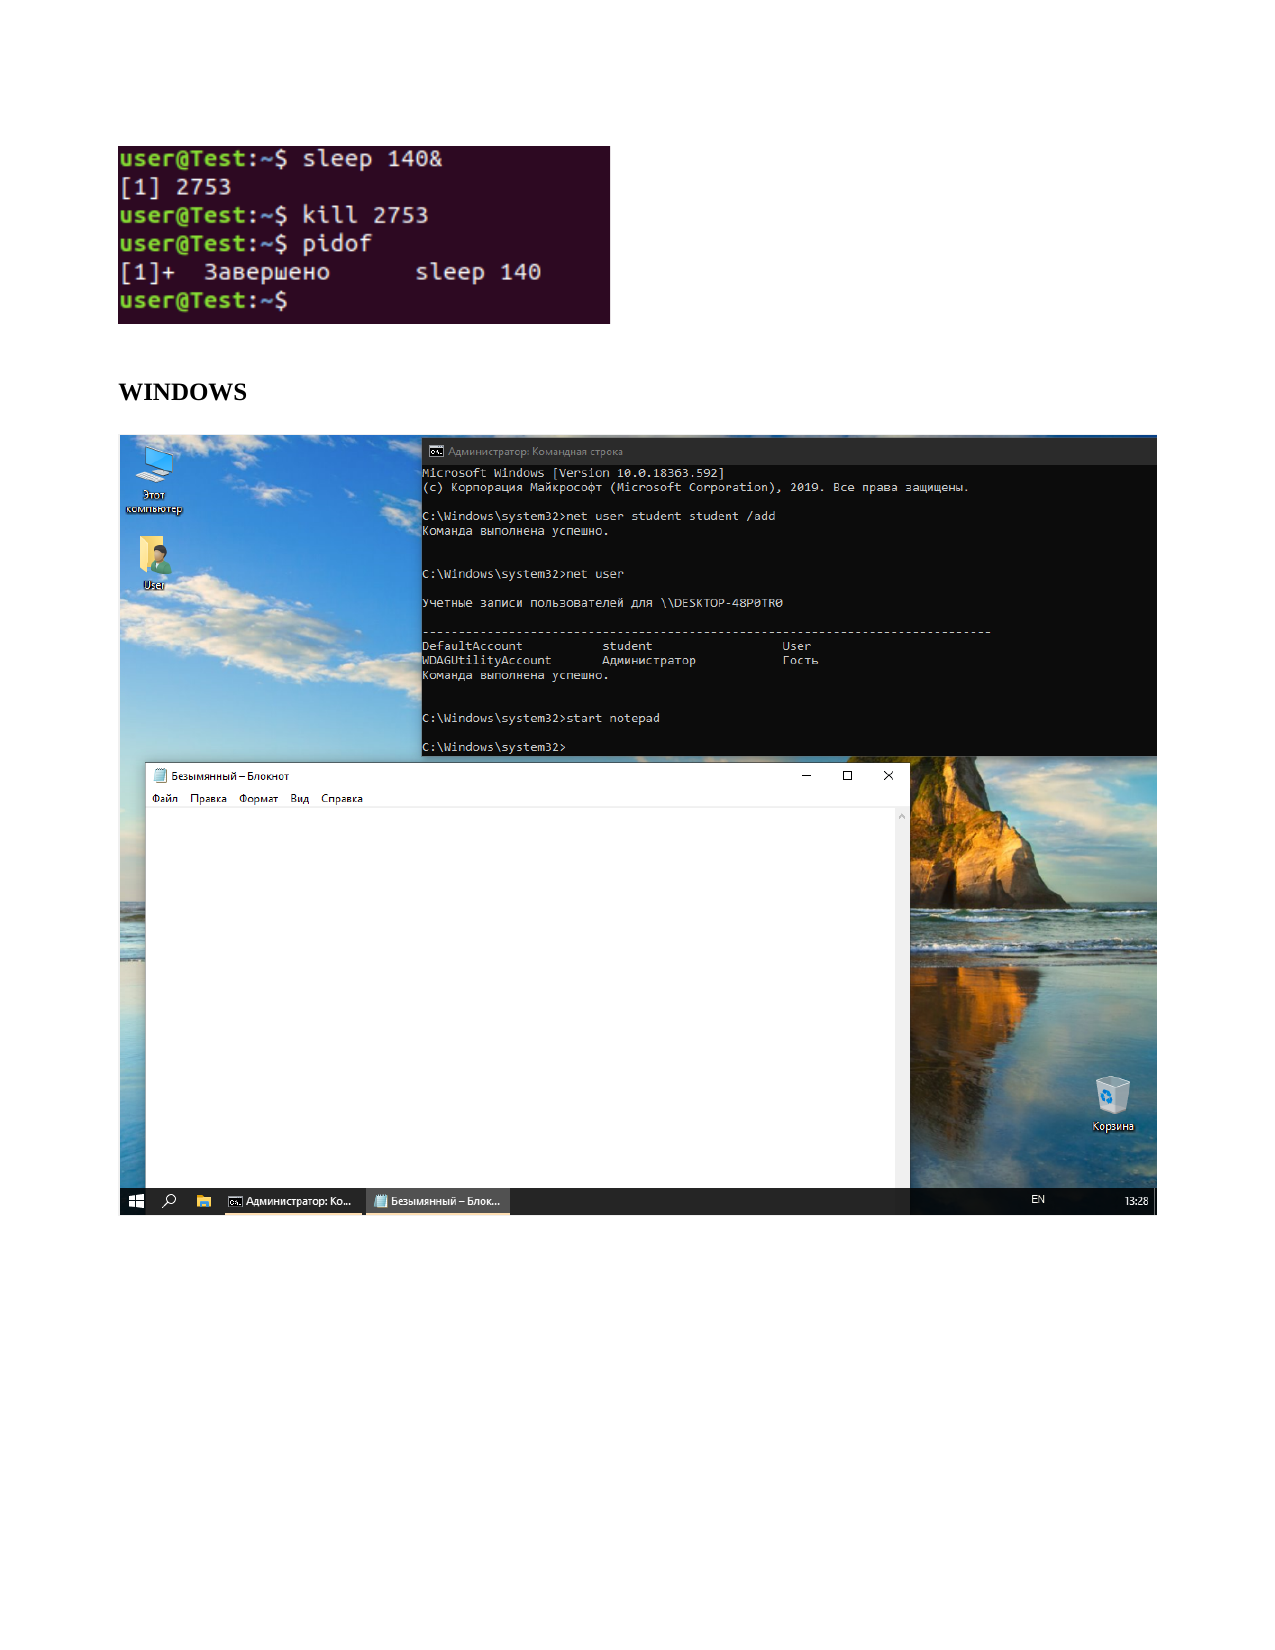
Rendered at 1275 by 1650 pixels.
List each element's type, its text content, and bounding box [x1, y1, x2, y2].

text WINDOWS [118, 377, 1157, 406]
picture [118, 434, 1157, 1216]
picture [118, 146, 611, 324]
